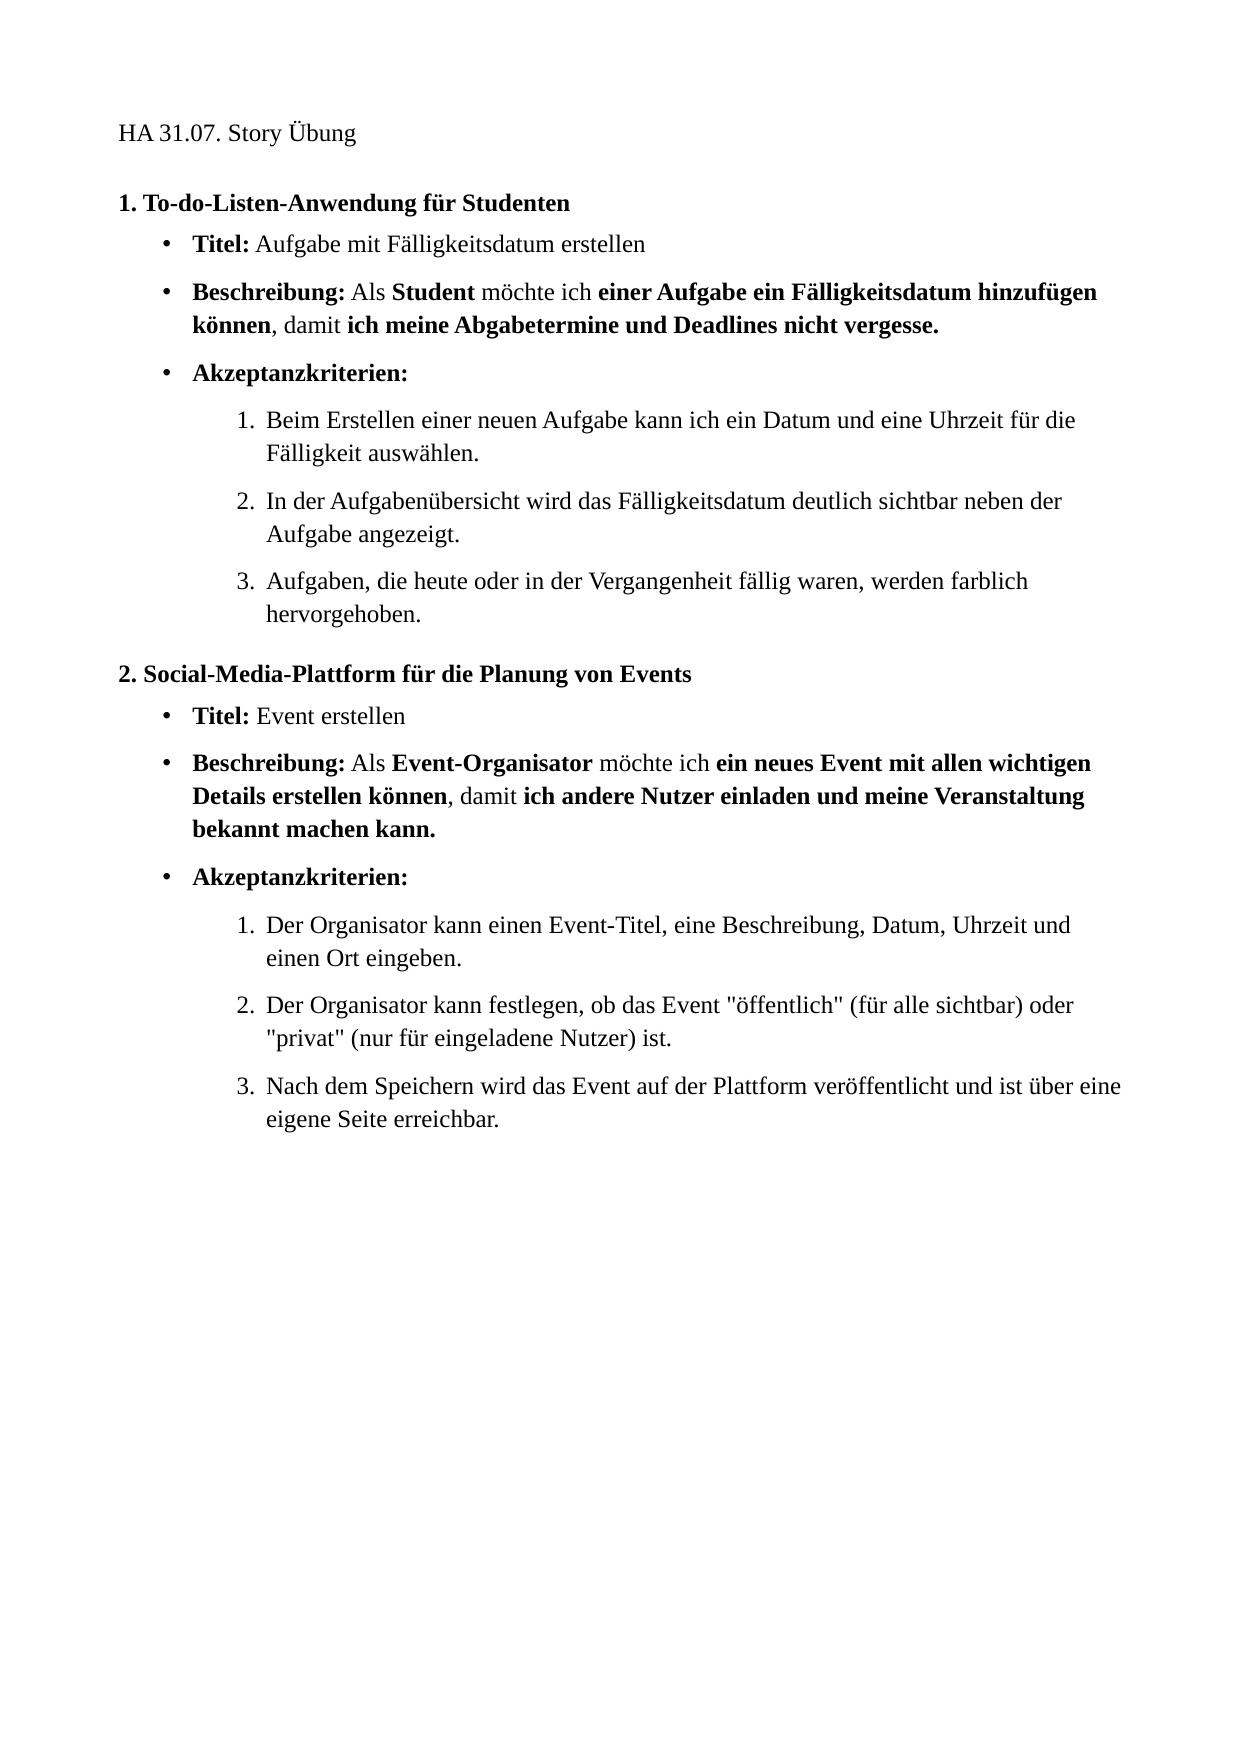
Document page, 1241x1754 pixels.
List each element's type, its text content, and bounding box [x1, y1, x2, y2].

text HA 31.07. Story Übung [118, 118, 1122, 147]
list Der Organisator kann einen Event-Titel, eine Beschreibung, Datum, Uhrzeit und einen Ort eingeben. [236, 910, 1122, 971]
list Akzeptanzkriterien: [162, 862, 1122, 891]
list In der Aufgabenübersicht wird das Fälligkeitsdatum deutlich sichtbar neben der Aufgabe angezeigt. [236, 486, 1122, 548]
list Beschreibung: Als Student möchte ich einer Aufgabe ein Fälligkeitsdatum hinzufügen können, damit ich meine Abgabetermine und Deadlines nicht vergesse. [162, 277, 1122, 339]
list Akzeptanzkriterien: [162, 358, 1122, 386]
list Nach dem Speichern wird das Event auf der Plattform veröffentlicht und ist über eine eigene Seite erreichbar. [236, 1071, 1122, 1133]
list Aufgaben, die heute oder in der Vergangenheit fällig waren, werden farblich hervorgehoben. [236, 566, 1122, 628]
list Titel: Aufgabe mit Fälligkeitsdatum erstellen [162, 229, 1122, 258]
list Der Organisator kann festlegen, ob das Event "öffentlich" (für alle sichtbar) oder "privat" (nur für eingeladene Nutzer) ist. [236, 990, 1122, 1052]
subtitle 2. Social-Media-Plattform für die Planung von Events [118, 659, 1122, 688]
list Beschreibung: Als Event-Organisator möchte ich ein neues Event mit allen wichtigen Details erstellen können, damit ich andere Nutzer einladen und meine Veranstaltung bekannt machen kann. [162, 748, 1122, 843]
list Beim Erstellen einer neuen Aufgabe kann ich ein Datum und eine Uhrzeit für die Fälligkeit auswählen. [236, 405, 1122, 467]
subtitle 1. To-do-Listen-Anwendung für Studenten [118, 188, 1122, 217]
list Titel: Event erstellen [162, 701, 1122, 729]
